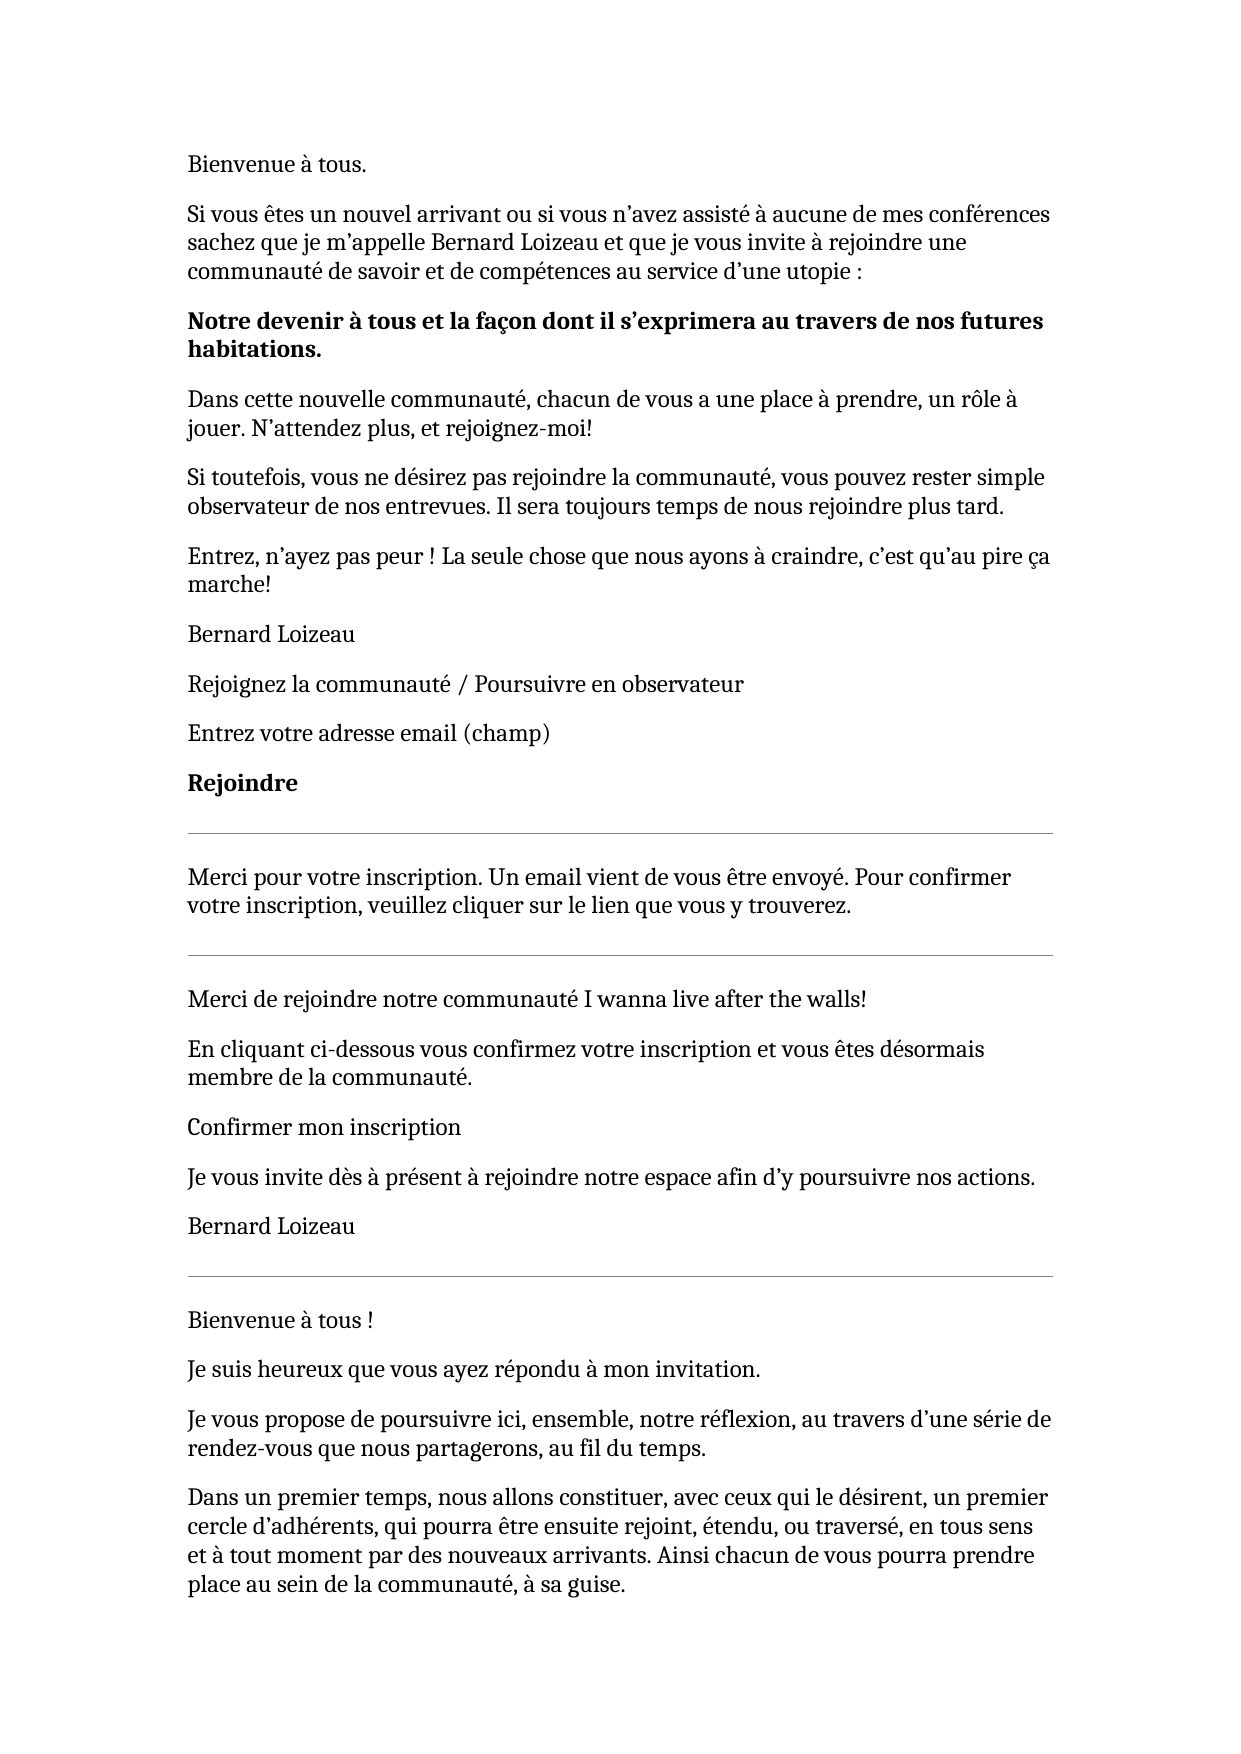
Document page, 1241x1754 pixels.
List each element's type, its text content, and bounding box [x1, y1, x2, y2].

text Je vous propose de poursuivre ici, ensemble, notre réflexion, au travers d’une série de rendez-vous que nous partagerons, au fil du temps. [187, 1405, 1053, 1462]
text En cliquant ci-dessous vous confirmez votre inscription et vous êtes désormais membre de la communauté. [187, 1034, 1053, 1092]
text Bienvenue à tous. [187, 150, 1053, 179]
text Entrez votre adresse email (champ) [187, 719, 1053, 748]
text Merci de rejoindre notre communauté I wanna live after the walls! [187, 985, 1053, 1014]
text Merci pour votre inscription. Un email vient de vous être envoyé. Pour confirmer votre inscription, veuillez cliquer sur le lien que vous y trouverez. [187, 862, 1053, 920]
text Je suis heureux que vous ayez répondu à mon invitation. [187, 1355, 1053, 1384]
text Si toutefois, vous ne désirez pas rejoindre la communauté, vous pouvez rester simple observateur de nos entrevues. Il sera toujours temps de nous rejoindre plus tard. [187, 463, 1053, 521]
text Entrez, n’ayez pas peur ! La seule chose que nous ayons à craindre, c’est qu’au pire ça marche! [187, 542, 1053, 599]
text Bernard Loizeau [187, 1212, 1053, 1241]
text Je vous invite dès à présent à rejoindre notre espace afin d’y poursuivre nos actions. [187, 1162, 1053, 1191]
text Si vous êtes un nouvel arrivant ou si vous n’avez assisté à aucune de mes conférences sachez que je m’appelle Bernard Loizeau et que je vous invite à rejoindre une communauté de savoir et de compétences au service d’une utopie : [187, 199, 1053, 286]
text Bernard Loizeau [187, 620, 1053, 649]
text Bienvenue à tous ! [187, 1306, 1053, 1334]
text Confirmer mon inscription [187, 1113, 1053, 1142]
text Rejoindre [187, 769, 1053, 797]
text Dans cette nouvelle communauté, chacun de vous a une place à prendre, un rôle à jouer. N’attendez plus, et rejoignez-moi! [187, 385, 1053, 442]
text Dans un premier temps, nous allons constituer, avec ceux qui le désirent, un premier cercle d’adhérents, qui pourra être ensuite rejoint, étendu, ou traversé, en tous sens et à tout moment par des nouveaux arrivants. Ainsi chacun de vous pourra prendre place au sein de la communauté, à sa guise. [187, 1483, 1053, 1598]
text Rejoignez la communauté / Poursuivre en observateur [187, 669, 1053, 698]
text Notre devenir à tous et la façon dont il s’exprimera au travers de nos futures habitations. [187, 307, 1053, 364]
